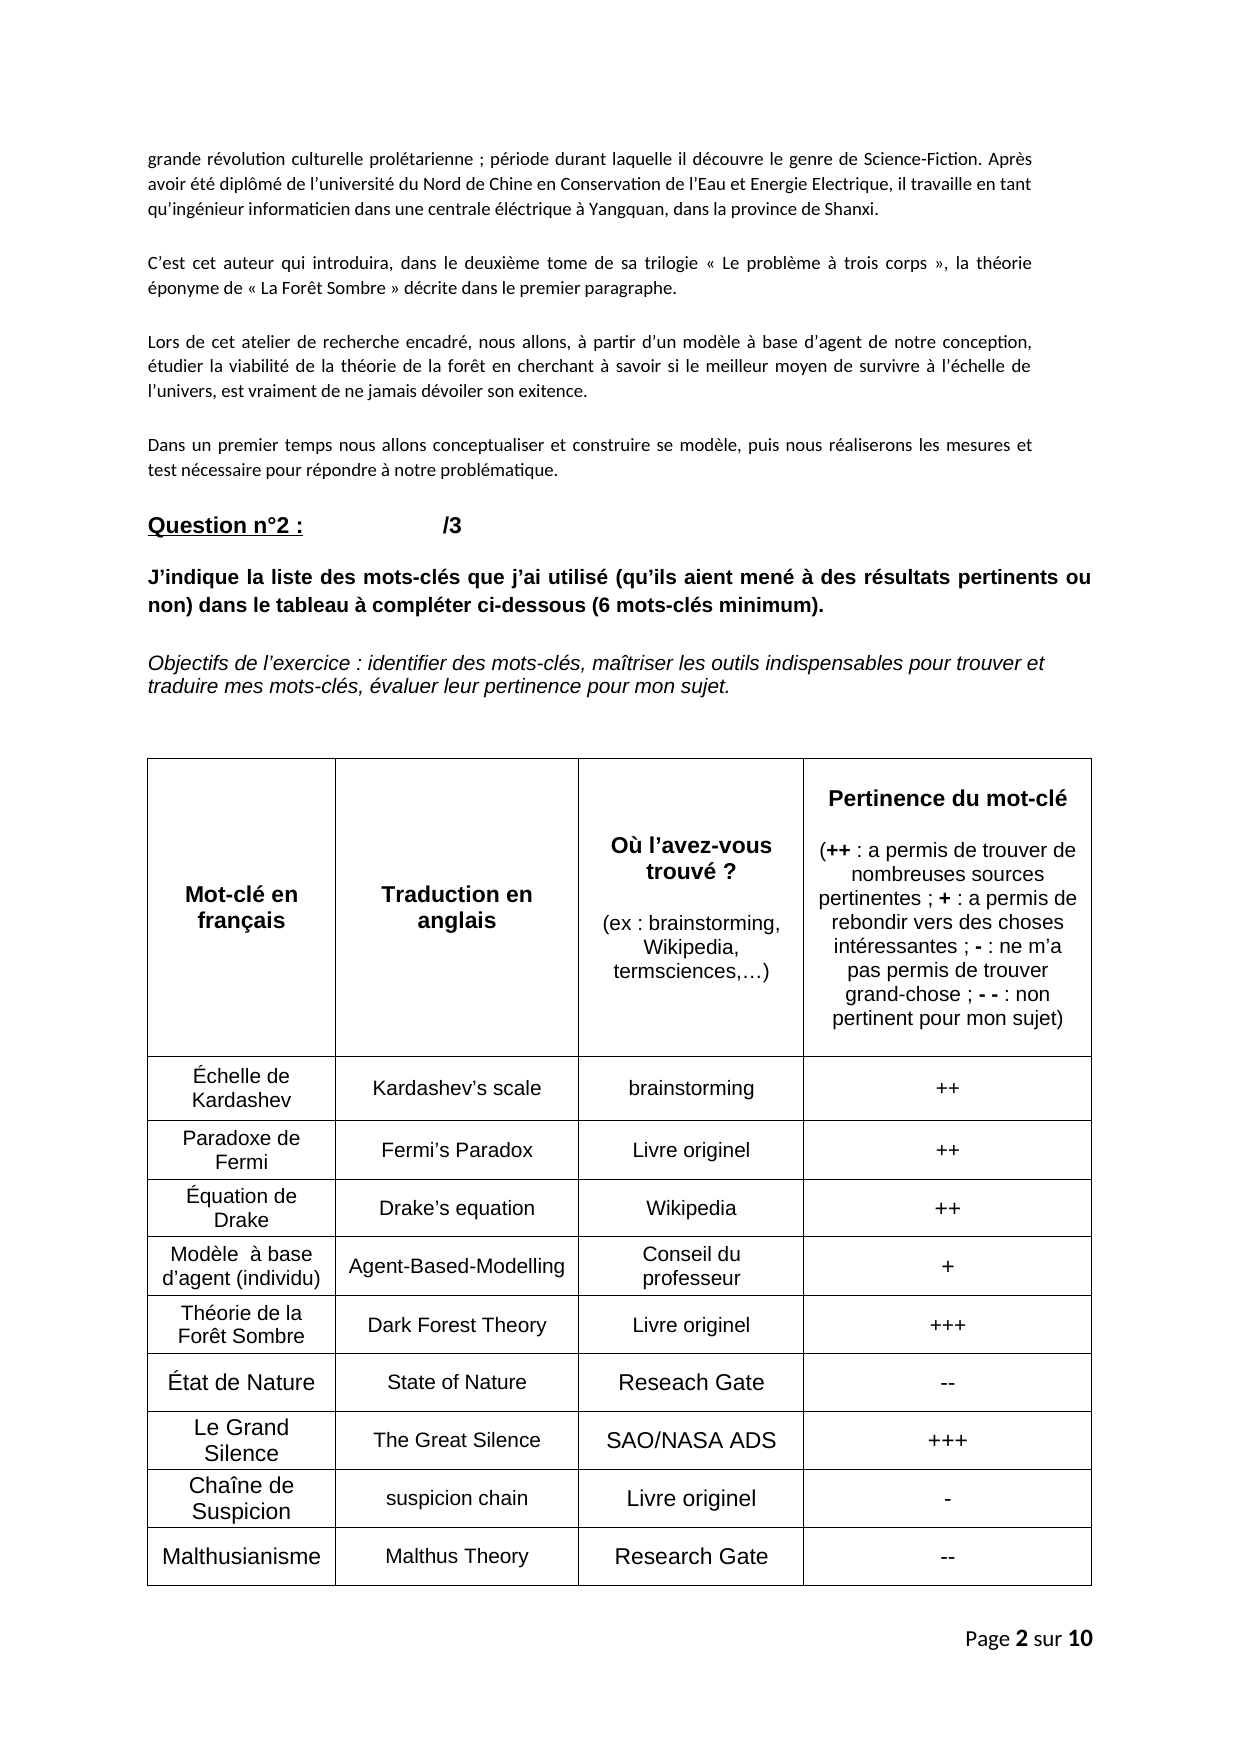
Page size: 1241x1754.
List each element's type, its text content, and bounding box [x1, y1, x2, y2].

text Lors de cet atelier de recherche encadré, nous allons, à partir d’un modèle à base d’agent de notre conception, étudier la viabilité de la théorie de la forêt en cherchant à savoir si le meilleur moyen de survivre à l’échelle de l’univers, est vraiment de ne jamais dévoiler son exitence. [148, 330, 1033, 402]
table_cell - [804, 1470, 1091, 1527]
table_cell The Great Silence [336, 1412, 578, 1468]
table_cell +++ [804, 1412, 1091, 1468]
table_cell SAO/NASA ADS [579, 1412, 803, 1468]
table_header Pertinence du mot-clé (++ : a permis de trouver de nombreuses sources pertinentes ; + : a permis de rebondir vers des choses intéressantes ; - : ne m’a pas permis de trouver grand-chose ; - - : non pertinent pour mon sujet) [804, 759, 1091, 1056]
table_cell ++ [804, 1057, 1091, 1120]
table_cell Fermi’s Paradox [336, 1121, 578, 1179]
table_cell Drake’s equation [336, 1180, 578, 1236]
table_cell + [804, 1237, 1091, 1295]
text Question n°2 : /3 [148, 512, 1093, 539]
table_cell ++ [804, 1121, 1091, 1179]
table_cell Malthus Theory [336, 1528, 578, 1584]
table_cell Chaîne de Suspicion [148, 1470, 335, 1527]
table_cell Livre originel [579, 1296, 803, 1352]
table_cell Conseil du professeur [579, 1237, 803, 1295]
text Objectifs de l’exercice : identifier des mots-clés, maîtriser les outils indispensables pour trouver et traduire mes mots-clés, évaluer leur pertinence pour mon sujet. [148, 650, 1093, 698]
table_cell suspicion chain [336, 1470, 578, 1527]
table_cell brainstorming [579, 1057, 803, 1120]
table_cell État de Nature [148, 1354, 335, 1411]
table_cell Théorie de la Forêt Sombre [148, 1296, 335, 1352]
table_cell Kardashev’s scale [336, 1057, 578, 1120]
table_cell Reseach Gate [579, 1354, 803, 1411]
table_cell Équation de Drake [148, 1180, 335, 1236]
table_cell -- [804, 1528, 1091, 1584]
table_header Mot-clé en français [148, 759, 335, 1056]
text C’est cet auteur qui introduira, dans le deuxième tome de sa trilogie « Le problème à trois corps », la théorie éponyme de « La Forêt Sombre » décrite dans le premier paragraphe. [148, 251, 1033, 299]
table_cell Research Gate [579, 1528, 803, 1584]
text Dans un premier temps nous allons conceptualiser et construire se modèle, puis nous réaliserons les mesures et test nécessaire pour répondre à notre problématique. [148, 433, 1033, 481]
text J’indique la liste des mots-clés que j’ai utilisé (qu’ils aient mené à des résultats pertinents ou non) dans le tableau à compléter ci-dessous (6 mots-clés minimum). [148, 565, 1093, 617]
table_cell Modèle à base d’agent (individu) [148, 1237, 335, 1295]
table_cell Wikipedia [579, 1180, 803, 1236]
table_cell Dark Forest Theory [336, 1296, 578, 1352]
table_cell Malthusianisme [148, 1528, 335, 1584]
table_cell +++ [804, 1296, 1091, 1352]
table_cell Paradoxe de Fermi [148, 1121, 335, 1179]
table_cell Le Grand Silence [148, 1412, 335, 1468]
table_cell Livre originel [579, 1470, 803, 1527]
table_cell ++ [804, 1180, 1091, 1236]
table_header Où l’avez-vous trouvé ? (ex : brainstorming, Wikipedia, termsciences,…) [579, 759, 803, 1056]
table_cell -- [804, 1354, 1091, 1411]
table_cell Agent-Based-Modelling [336, 1237, 578, 1295]
table_cell Échelle de Kardashev [148, 1057, 335, 1120]
table_cell Livre originel [579, 1121, 803, 1179]
table_cell State of Nature [336, 1354, 578, 1411]
table_header Traduction en anglais [336, 759, 578, 1056]
text grande révolution culturelle prolétarienne ; période durant laquelle il découvre le genre de Science-Fiction. Après avoir été diplômé de l’université du Nord de Chine en Conservation de l’Eau et Energie Electrique, il travaille en tant qu’ingénieur informaticien dans une centrale éléctrique à Yangquan, dans la province de Shanxi. [148, 148, 1033, 220]
